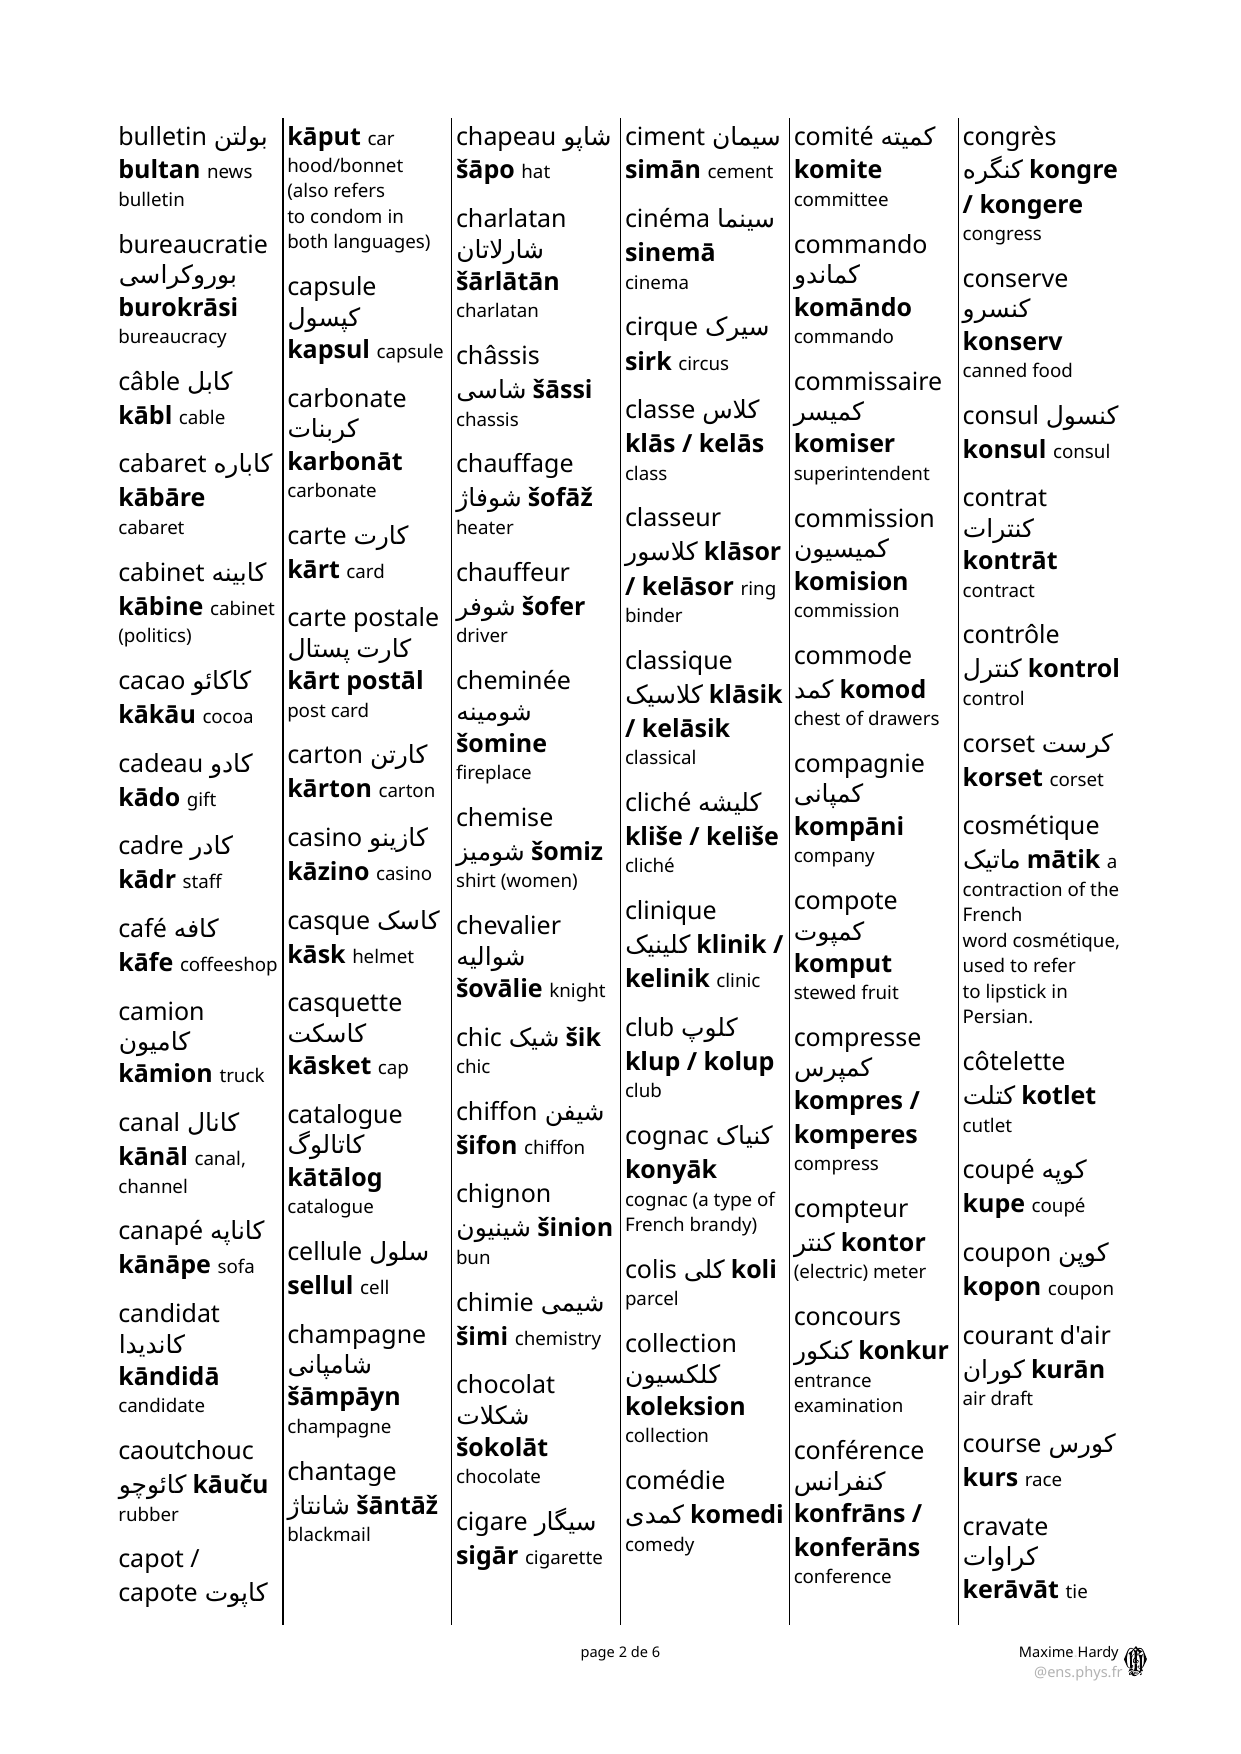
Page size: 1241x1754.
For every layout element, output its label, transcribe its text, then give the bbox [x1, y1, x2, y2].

text commando کماندو komāndo commando [793, 226, 953, 349]
text comité کمیته komite committee [793, 118, 953, 212]
text chemise شومیز šomiz shirt (women) [456, 799, 616, 893]
text ciment سیمان simān cement [625, 118, 784, 186]
text bureaucratie بوروکراسی burokrāsi bureaucracy [118, 226, 278, 349]
text classeur کلاسور klāsor / kelāsor ring binder [625, 500, 784, 628]
text chignon شینیون šinion bun [456, 1176, 616, 1270]
text conserve کنسرو konserv canned food [962, 260, 1122, 383]
text canapé کاناپه kānāpe sofa [118, 1213, 278, 1281]
text contrat کنترات kontrāt contract [962, 480, 1122, 602]
text cigare سیگار sigār cigarette [456, 1504, 616, 1572]
text commissaire کمیسر komiser superintendent [793, 363, 953, 486]
text cadeau کادو kādo gift [118, 745, 278, 813]
text champagne شامپانى šāmpāyn champagne [287, 1316, 447, 1439]
text casino کازينو kāzino casino [287, 820, 447, 888]
text course کورس kurs race [962, 1426, 1122, 1494]
text compagnie کمپانی kompāni company [793, 746, 953, 868]
text capot / capote کاپوت kāput car hood/bonnet (also refers to condom in both languages) [287, 118, 447, 254]
text carte postale کارت‌ پستال kārt postāl post card [287, 600, 447, 722]
text chocolat شکلات šokolāt chocolate [456, 1367, 616, 1489]
text commission کمیسیون komision commission [793, 500, 953, 623]
text comédie کمدی komedi comedy [625, 1463, 784, 1556]
text cravate کراوات kerāvāt tie [962, 1508, 1122, 1605]
text café کافه kāfe coffeeshop [118, 911, 278, 979]
text cosmétique ماتیک mātik a contraction of the French word cosmétique, used to refer to lipstick in Persian. [962, 808, 1122, 1029]
text cabinet کابینه kābine cabinet (politics) [118, 554, 278, 648]
text cognac کنياک konyāk cognac (a type of French brandy) [625, 1118, 784, 1237]
text courant d'air کوران kurān air draft [962, 1317, 1122, 1411]
text cheminée شومینه šomine fireplace [456, 662, 616, 785]
text chevalier شوالیه šovālie knight [456, 908, 616, 1004]
text coupé کوپه kupe coupé [962, 1152, 1122, 1220]
text casquette کاسکت kāsket cap [287, 985, 447, 1082]
text chauffage شوفاژ šofāž heater [456, 446, 616, 540]
text chic شیک šik chic [456, 1019, 616, 1079]
text contrôle کنترل kontrol control [962, 617, 1122, 711]
text collection کلکسیون‌ koleksion collection [625, 1326, 784, 1448]
text carbonate کربنات karbonāt carbonate [287, 380, 447, 503]
text cliché کلیشه kliše / keliše cliché [625, 784, 784, 878]
text classe کلاس klās / kelās class [625, 392, 784, 485]
text côtelette کتلت kotlet cutlet [962, 1044, 1122, 1137]
text conférence کنفرانس konfrāns / konferāns conference [793, 1432, 953, 1589]
text carton کارتن kārton carton [287, 737, 447, 805]
text châssis شاسی šāssi chassis [456, 338, 616, 431]
text charlatan شارلاتان šārlātān charlatan [456, 201, 616, 323]
text capot / capote کاپوت kāput car hood/bonnet (also refers to condom in both languages) [118, 1541, 278, 1609]
text cacao کاکائو kākāu cocoa [118, 662, 278, 731]
text canal کانال kānāl canal, channel [118, 1105, 278, 1198]
text consul کنسول konsul consul [962, 397, 1122, 466]
text compresse کمپرس kompres / komperes compress [793, 1019, 953, 1176]
text câble کابل kābl cable [118, 363, 278, 431]
text club کلوپ klup / kolup club [625, 1009, 784, 1103]
text cirque سیرک sirk circus [625, 309, 784, 377]
text chimie شیمی‌ šimi chemistry [456, 1284, 616, 1352]
text bulletin بولتن bultan news bulletin [118, 118, 278, 212]
text catalogue کاتالوگ kātālog catalogue [287, 1097, 447, 1219]
text caoutchouc کائوچو kāuču rubber [118, 1433, 278, 1526]
text compteur کنتر kontor (electric) meter [793, 1191, 953, 1284]
text clinique کلینیک klinik / kelinik clinic [625, 893, 784, 995]
text capsule کپسول kapsul capsule [287, 269, 447, 366]
text casque کاسک kāsk helmet [287, 902, 447, 971]
text cellule سلول sellul cell [287, 1233, 447, 1302]
text cadre کادر kādr staff [118, 828, 278, 896]
text coupon کوپن kopon coupon [962, 1235, 1122, 1303]
text cabaret ‌کاباره‌ kābāre cabaret [118, 446, 278, 540]
text commode کمد komod chest of drawers [793, 637, 953, 731]
text classique کلاسیک klāsik / kelāsik classical [625, 642, 784, 770]
text chiffon شیفن šifon chiffon [456, 1093, 616, 1161]
text cinéma سینما sinemā cinema [625, 201, 784, 294]
text corset کرست korset corset [962, 725, 1122, 793]
text carte کارت‌ kārt card [287, 517, 447, 585]
text concours کنکور konkur entrance examination [793, 1299, 953, 1418]
text colis کلی koli parcel [625, 1252, 784, 1311]
text camion کامیون kāmion truck [118, 993, 278, 1090]
text chantage شانتاژ šāntāž blackmail [287, 1453, 447, 1547]
text chapeau شاپو šāpo hat [456, 118, 616, 186]
text congrès کنگره kongre / kongere congress [962, 118, 1122, 246]
text chauffeur شوفر šofer driver [456, 554, 616, 648]
text candidat کاندیدا kāndidā candidate [118, 1296, 278, 1418]
text compote کمپوت komput stewed fruit [793, 882, 953, 1005]
